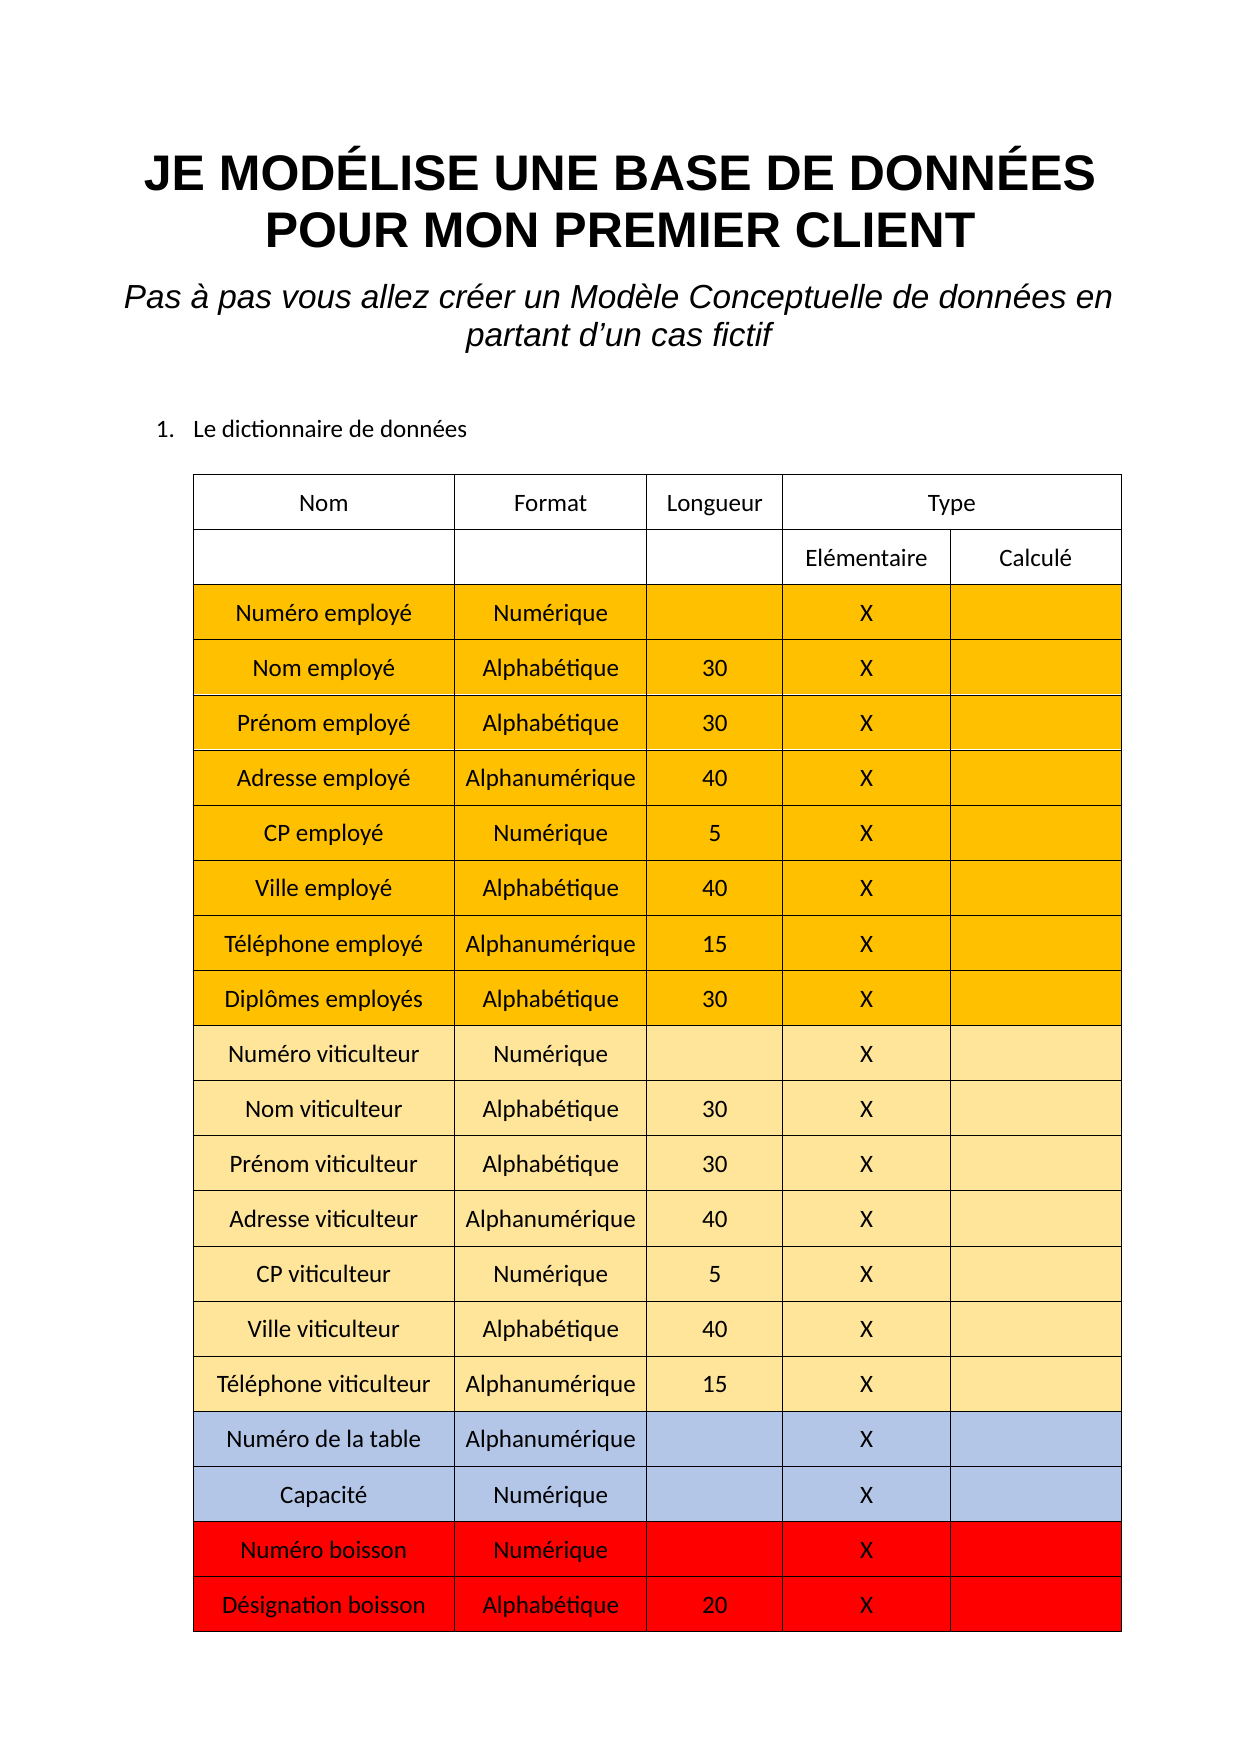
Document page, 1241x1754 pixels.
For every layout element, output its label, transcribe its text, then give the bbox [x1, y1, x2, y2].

table_cell [951, 585, 1121, 639]
table_cell [951, 1136, 1121, 1190]
table_cell [647, 1026, 782, 1080]
table_cell Désignation boisson [194, 1577, 454, 1631]
table_cell 30 [647, 1136, 782, 1190]
table_cell [951, 806, 1121, 860]
table_cell X [783, 806, 950, 860]
table_header Longueur [647, 475, 782, 529]
table_cell [951, 696, 1121, 749]
table_cell X [783, 971, 950, 1025]
table_cell 40 [647, 1191, 782, 1246]
table_cell CP employé [194, 806, 454, 860]
table_cell Alphabétique [455, 1302, 646, 1356]
table_cell X [783, 585, 950, 639]
table_cell Numérique [455, 1026, 646, 1080]
table_cell Nom viticulteur [194, 1081, 454, 1135]
table_cell Numérique [455, 1247, 646, 1301]
table_cell Numérique [455, 806, 646, 860]
table_cell Nom employé [194, 640, 454, 694]
table_cell [951, 1522, 1121, 1576]
table_cell [951, 1302, 1121, 1356]
table_cell Alphabétique [455, 971, 646, 1025]
table_cell Adresse viticulteur [194, 1191, 454, 1246]
table_cell Adresse employé [194, 751, 454, 805]
table_cell Alphabétique [455, 696, 646, 749]
table_cell Téléphone viticulteur [194, 1357, 454, 1411]
table_cell X [783, 1081, 950, 1135]
table_cell [951, 1467, 1121, 1521]
table_cell X [783, 1357, 950, 1411]
table_cell [951, 1081, 1121, 1135]
table_cell Capacité [194, 1467, 454, 1521]
table_cell Elémentaire [783, 530, 950, 584]
table_cell X [783, 1191, 950, 1246]
table_cell [647, 530, 782, 584]
table_cell CP viticulteur [194, 1247, 454, 1301]
table_cell Numéro employé [194, 585, 454, 639]
table_cell [951, 971, 1121, 1025]
table_cell [951, 1357, 1121, 1411]
table_cell 40 [647, 1302, 782, 1356]
table_cell [647, 585, 782, 639]
table_cell [951, 861, 1121, 915]
table_cell Alphabétique [455, 640, 646, 694]
table_cell [647, 1467, 782, 1521]
table_cell [951, 1191, 1121, 1246]
table_cell Alphabétique [455, 861, 646, 915]
table_cell X [783, 861, 950, 915]
table_cell X [783, 1412, 950, 1466]
table_header Format [455, 475, 646, 529]
table_cell X [783, 751, 950, 805]
table_cell 30 [647, 971, 782, 1025]
table_cell [951, 640, 1121, 694]
table_cell Ville employé [194, 861, 454, 915]
table_cell [647, 1522, 782, 1576]
table_cell Alphanumérique [455, 751, 646, 805]
table_cell [951, 916, 1121, 970]
table_cell 30 [647, 696, 782, 749]
table_header Nom [194, 475, 454, 529]
table_cell Alphanumérique [455, 1412, 646, 1466]
table_cell [647, 1412, 782, 1466]
table_cell 5 [647, 1247, 782, 1301]
table_cell Numérique [455, 1522, 646, 1576]
table_cell [455, 530, 646, 584]
table_cell Alphanumérique [455, 916, 646, 970]
table_cell Prénom viticulteur [194, 1136, 454, 1190]
text Pas à pas vous allez créer un Modèle Conceptuelle de données en partant d’un cas fictif [118, 277, 1122, 354]
text JE MODÉLISE UNE BASE DE DONNÉES POUR MON PREMIER CLIENT [118, 143, 1122, 258]
table_cell X [783, 1026, 950, 1080]
list Le dictionnaire de données [156, 413, 1122, 443]
table_cell Numérique [455, 1467, 646, 1521]
table_cell X [783, 640, 950, 694]
table_cell Alphabétique [455, 1577, 646, 1631]
table_cell [951, 751, 1121, 805]
table_cell X [783, 696, 950, 749]
table_header Type [783, 475, 1121, 529]
table_cell [951, 1247, 1121, 1301]
table_cell Numéro viticulteur [194, 1026, 454, 1080]
table_cell [951, 1412, 1121, 1466]
table_cell Alphabétique [455, 1136, 646, 1190]
table_cell 30 [647, 1081, 782, 1135]
table_cell Alphabétique [455, 1081, 646, 1135]
table_cell 40 [647, 861, 782, 915]
table_cell [951, 1577, 1121, 1631]
table_cell 15 [647, 916, 782, 970]
table_cell Ville viticulteur [194, 1302, 454, 1356]
table_cell X [783, 1577, 950, 1631]
table_cell Alphanumérique [455, 1191, 646, 1246]
table_cell Prénom employé [194, 696, 454, 749]
table_cell X [783, 1302, 950, 1356]
table_cell Calculé [951, 530, 1121, 584]
table_cell 30 [647, 640, 782, 694]
table_cell 40 [647, 751, 782, 805]
table_cell 5 [647, 806, 782, 860]
table_cell [951, 1026, 1121, 1080]
table_cell X [783, 916, 950, 970]
table_cell Numéro boisson [194, 1522, 454, 1576]
table_cell Numérique [455, 585, 646, 639]
table_cell Téléphone employé [194, 916, 454, 970]
table_cell Numéro de la table [194, 1412, 454, 1466]
table_cell X [783, 1467, 950, 1521]
table_cell [194, 530, 454, 584]
table_cell 20 [647, 1577, 782, 1631]
table_cell X [783, 1522, 950, 1576]
table_cell X [783, 1136, 950, 1190]
table_cell Alphanumérique [455, 1357, 646, 1411]
table_cell X [783, 1247, 950, 1301]
table_cell Diplômes employés [194, 971, 454, 1025]
table_cell 15 [647, 1357, 782, 1411]
